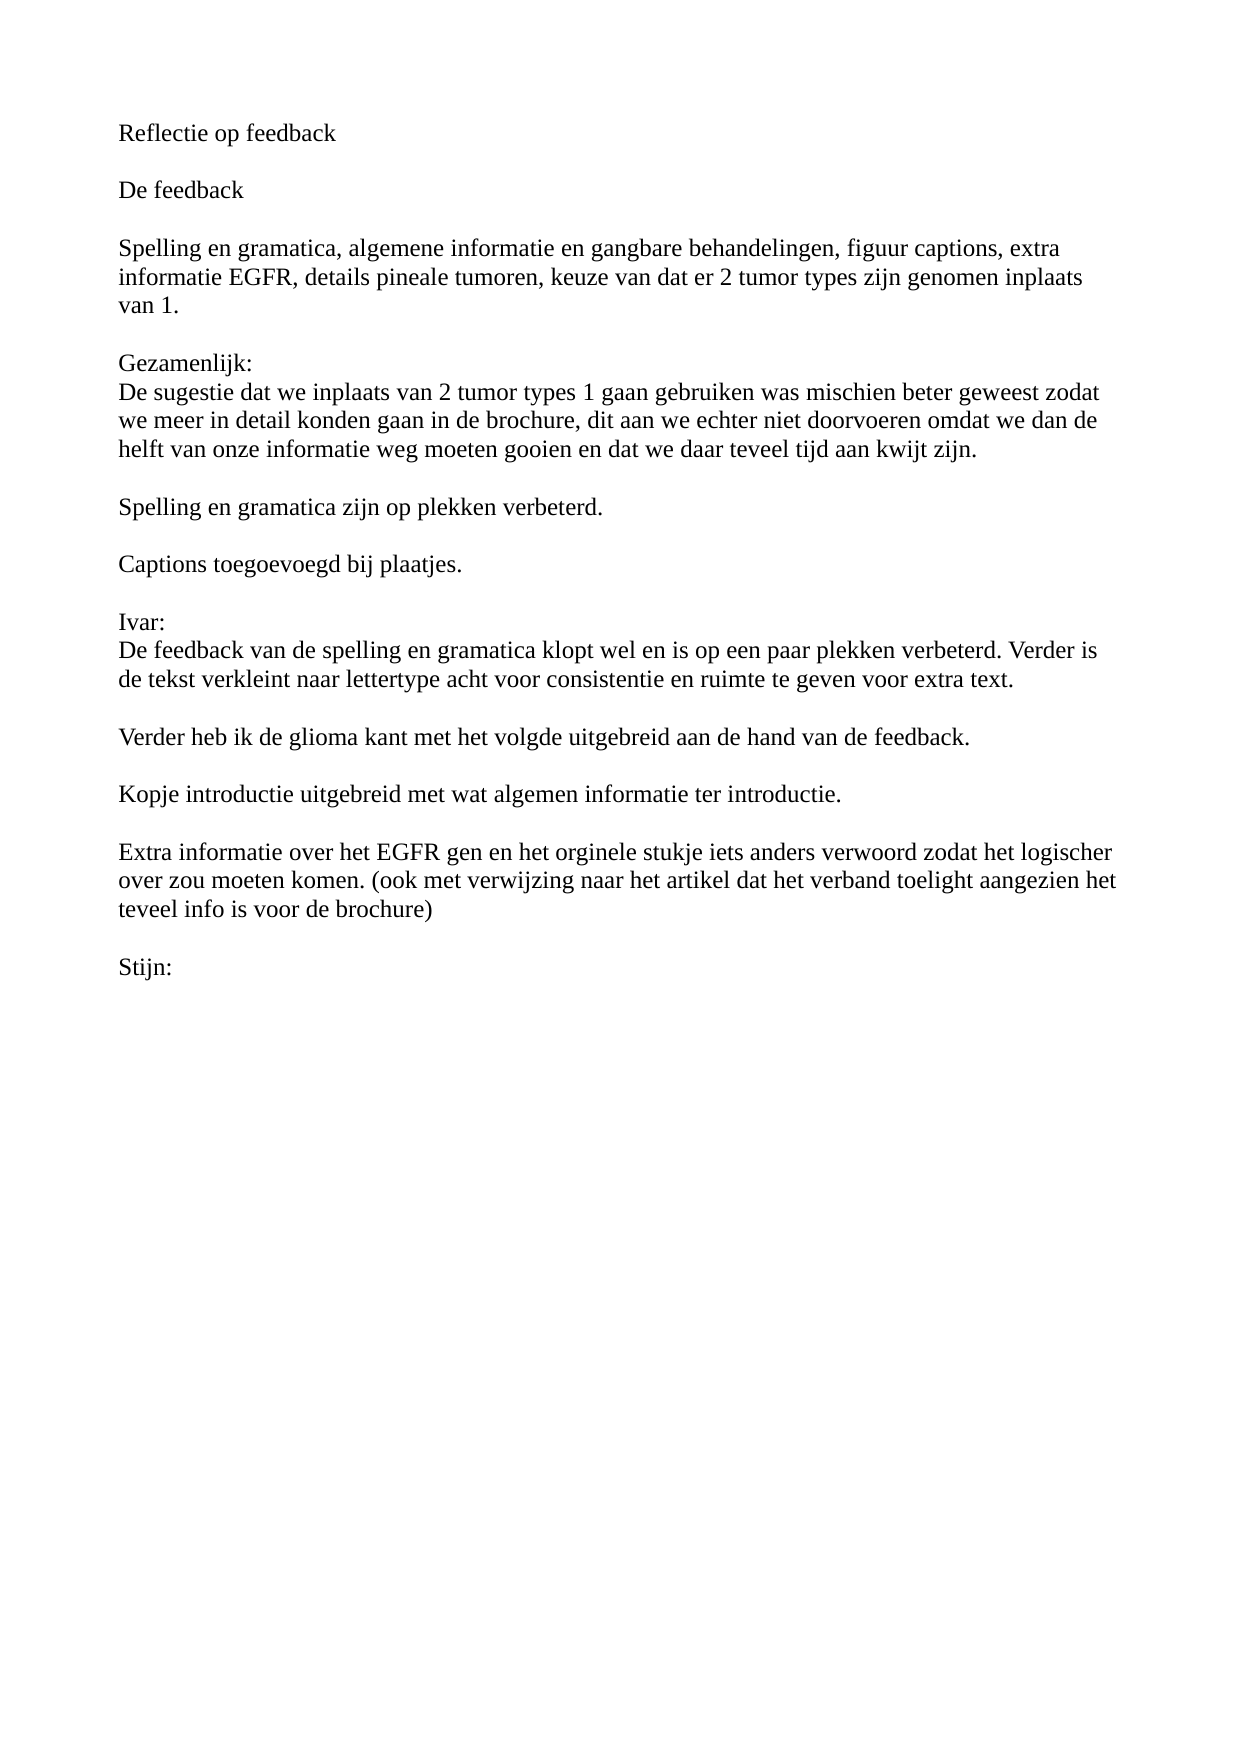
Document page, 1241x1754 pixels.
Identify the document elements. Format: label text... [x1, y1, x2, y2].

text De sugestie dat we inplaats van 2 tumor types 1 gaan gebruiken was mischien beter geweest zodat we meer in detail konden gaan in de brochure, dit aan we echter niet doorvoeren omdat we dan de helft van onze informatie weg moeten gooien en dat we daar teveel tijd aan kwijt zijn. [118, 377, 1122, 463]
text Extra informatie over het EGFR gen en het orginele stukje iets anders verwoord zodat het logischer over zou moeten komen. (ook met verwijzing naar het artikel dat het verband toelight aangezien het teveel info is voor de brochure) [118, 837, 1122, 923]
text Spelling en gramatica, algemene informatie en gangbare behandelingen, figuur captions, extra informatie EGFR, details pineale tumoren, keuze van dat er 2 tumor types zijn genomen inplaats van 1. [118, 233, 1122, 319]
text Spelling en gramatica zijn op plekken verbeterd. [118, 492, 1122, 521]
text Gezamenlijk: [118, 348, 1122, 377]
text Kopje introductie uitgebreid met wat algemen informatie ter introductie. [118, 779, 1122, 808]
text Reflectie op feedback [118, 118, 1122, 147]
text Verder heb ik de glioma kant met het volgde uitgebreid aan de hand van de feedback. [118, 722, 1122, 751]
text Stijn: [118, 952, 1122, 981]
text De feedback [118, 176, 1122, 204]
text De feedback van de spelling en gramatica klopt wel en is op een paar plekken verbeterd. Verder is de tekst verkleint naar lettertype acht voor consistentie en ruimte te geven voor extra text. [118, 636, 1122, 693]
text Ivar: [118, 607, 1122, 636]
text Captions toegoevoegd bij plaatjes. [118, 549, 1122, 578]
